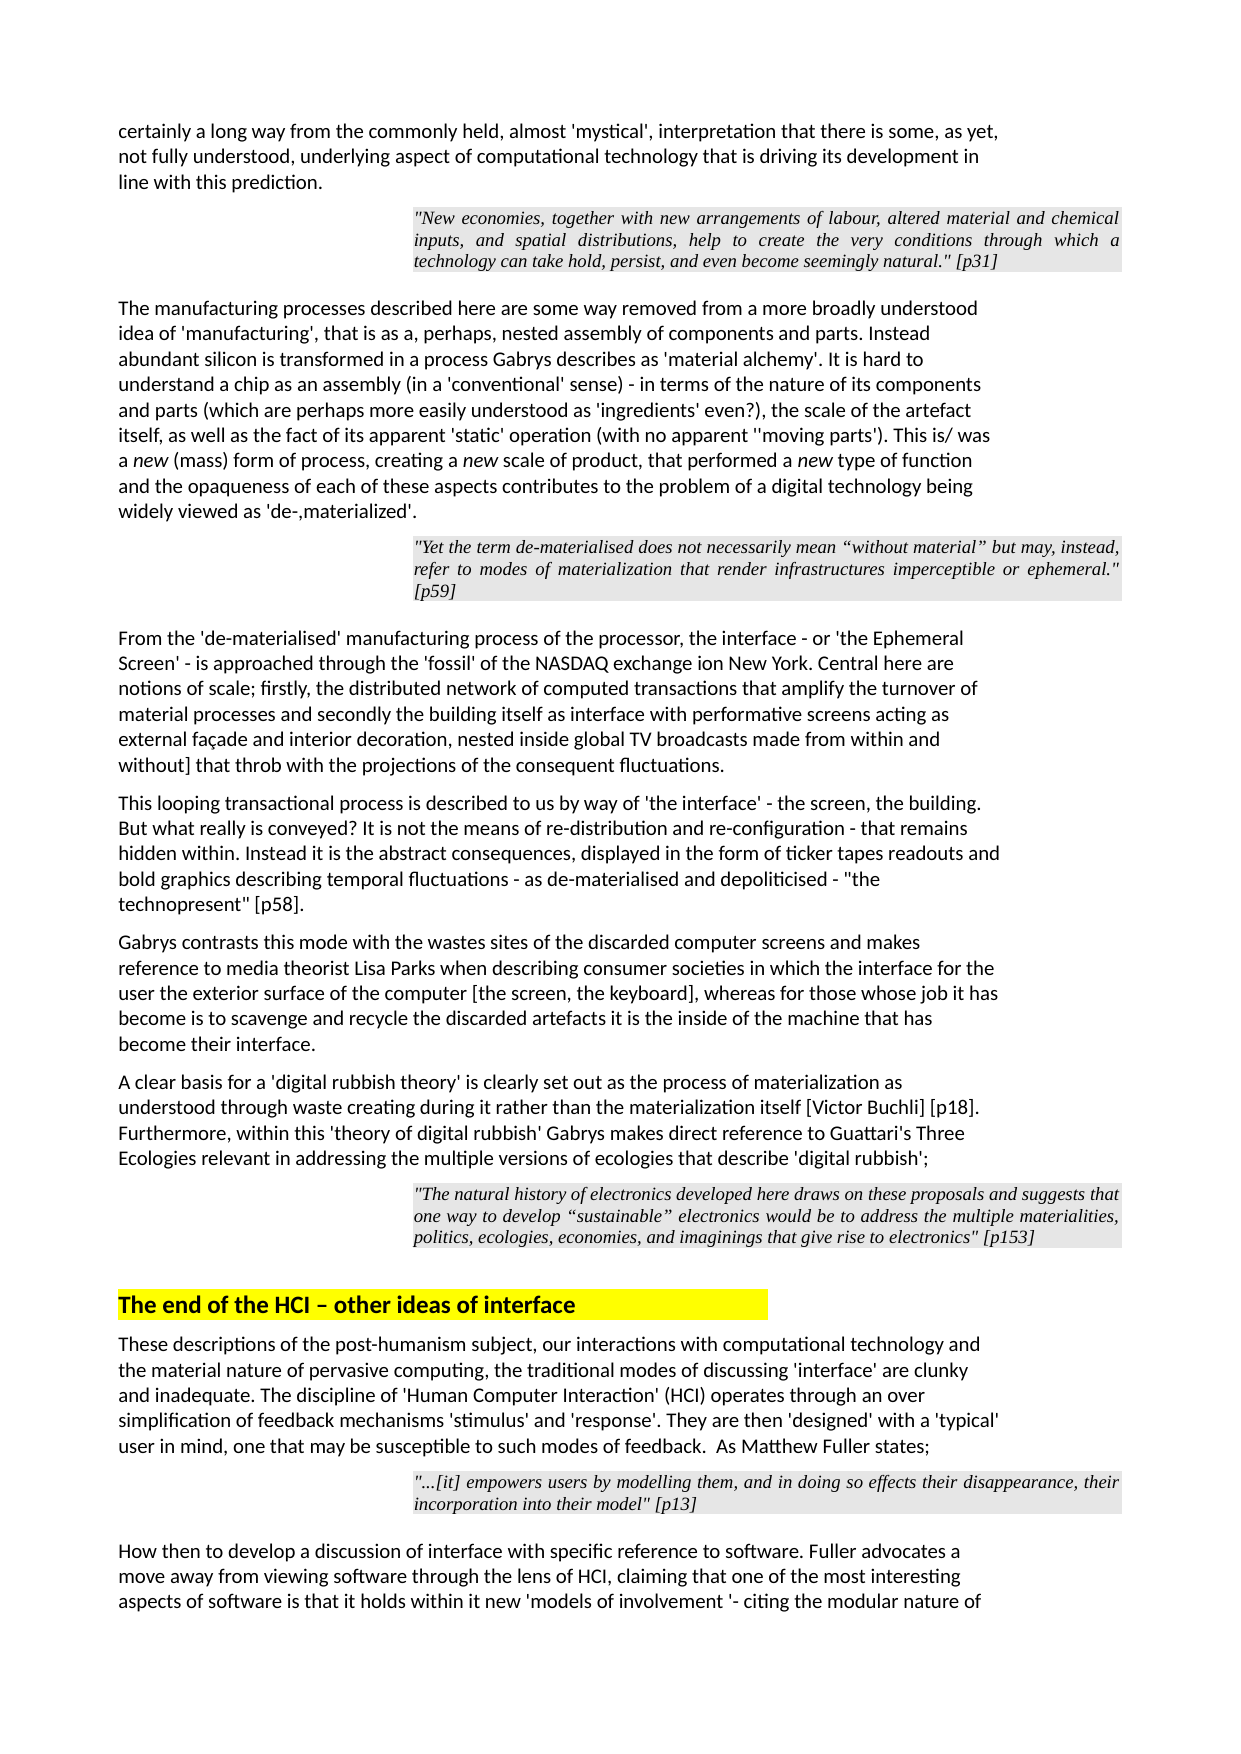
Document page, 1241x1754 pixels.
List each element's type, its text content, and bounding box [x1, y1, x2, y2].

text From the 'de-materialised' manufacturing process of the processor, the interface - or 'the Ephemeral Screen' - is approached through the 'fossil' of the NASDAQ exchange ion New York. Central here are notions of scale; firstly, the distributed network of computed transactions that amplify the turnover of material processes and secondly the building itself as interface with performative screens acting as external façade and interior decoration, nested inside global TV broadcasts made from within and without] that throb with the projections of the consequent fluctuations. [118, 625, 1004, 777]
text "New economies, together with new arrangements of labour, altered material and chemical inputs, and spatial distributions, help to create the very conditions through which a technology can take hold, persist, and even become seemingly natural." [p31] [413, 207, 1122, 272]
text "...[it] empowers users by modelling them, and in doing so effects their disappearance, their incorporation into their model" [p13] [413, 1471, 1122, 1514]
text The manufacturing processes described here are some way removed from a more broadly understood idea of 'manufacturing', that is as a, perhaps, nested assembly of components and parts. Instead abundant silicon is transformed in a process Gabrys describes as 'material alchemy'. It is hard to understand a chip as an assembly (in a 'conventional' sense) - in terms of the nature of its components and parts (which are perhaps more easily understood as 'ingredients' even?), the scale of the artefact itself, as well as the fact of its apparent 'static' operation (with no apparent ''moving parts'). This is/ was a new (mass) form of process, creating a new scale of product, that performed a new type of function and the opaqueness of each of these aspects contributes to the problem of a digital technology being widely viewed as 'de-,materialized'. [118, 295, 1004, 524]
subtitle The end of the HCI – other ideas of interface [118, 1289, 768, 1320]
text certainly a long way from the commonly held, almost 'mystical', interpretation that there is some, as yet, not fully understood, underlying aspect of computational technology that is driving its development in line with this prediction. [118, 118, 1004, 194]
text Gabrys contrasts this mode with the wastes sites of the discarded computer screens and makes reference to media theorist Lisa Parks when describing consumer societies in which the interface for the user the exterior surface of the computer [the screen, the keyboard], whereas for those whose job it has become is to scavenge and recycle the discarded artefacts it is the inside of the machine that has become their interface. [118, 929, 1004, 1056]
text A clear basis for a 'digital rubbish theory' is clearly set out as the process of materialization as understood through waste creating during it rather than the materialization itself [Victor Buchli] [p18]. Furthermore, within this 'theory of digital rubbish' Gabrys makes direct reference to Guattari's Three Ecologies relevant in addressing the multiple versions of ecologies that describe 'digital rubbish'; [118, 1069, 1004, 1171]
text "The natural history of electronics developed here draws on these proposals and suggests that one way to develop “sustainable” electronics would be to address the multiple materialities, politics, ecologies, economies, and imaginings that give rise to electronics" [p153] [413, 1183, 1122, 1248]
text How then to develop a discussion of interface with specific reference to software. Fuller advocates a move away from viewing software through the lens of HCI, claiming that one of the most interesting aspects of software is that it holds within it new 'models of involvement '- citing the modular nature of [118, 1538, 1004, 1614]
text "Yet the term de-materialised does not necessarily mean “without material” but may, instead, refer to modes of materialization that render infrastructures imperceptible or ephemeral." [p59] [413, 536, 1122, 601]
text This looping transactional process is described to us by way of 'the interface' - the screen, the building. But what really is conveyed? It is not the means of re-distribution and re-configuration - that remains hidden within. Instead it is the abstract consequences, displayed in the form of ticker tapes readouts and bold graphics describing temporal fluctuations - as de-materialised and depoliticised - "the technopresent" [p58]. [118, 790, 1004, 917]
text These descriptions of the post-humanism subject, our interactions with computational technology and the material nature of pervasive computing, the traditional modes of discussing 'interface' are clunky and inadequate. The discipline of 'Human Computer Interaction' (HCI) operates through an over simplification of feedback mechanisms 'stimulus' and 'response'. They are then 'designed' with a 'typical' user in mind, one that may be susceptible to such modes of feedback. As Matthew Fuller states; [118, 1331, 1004, 1458]
